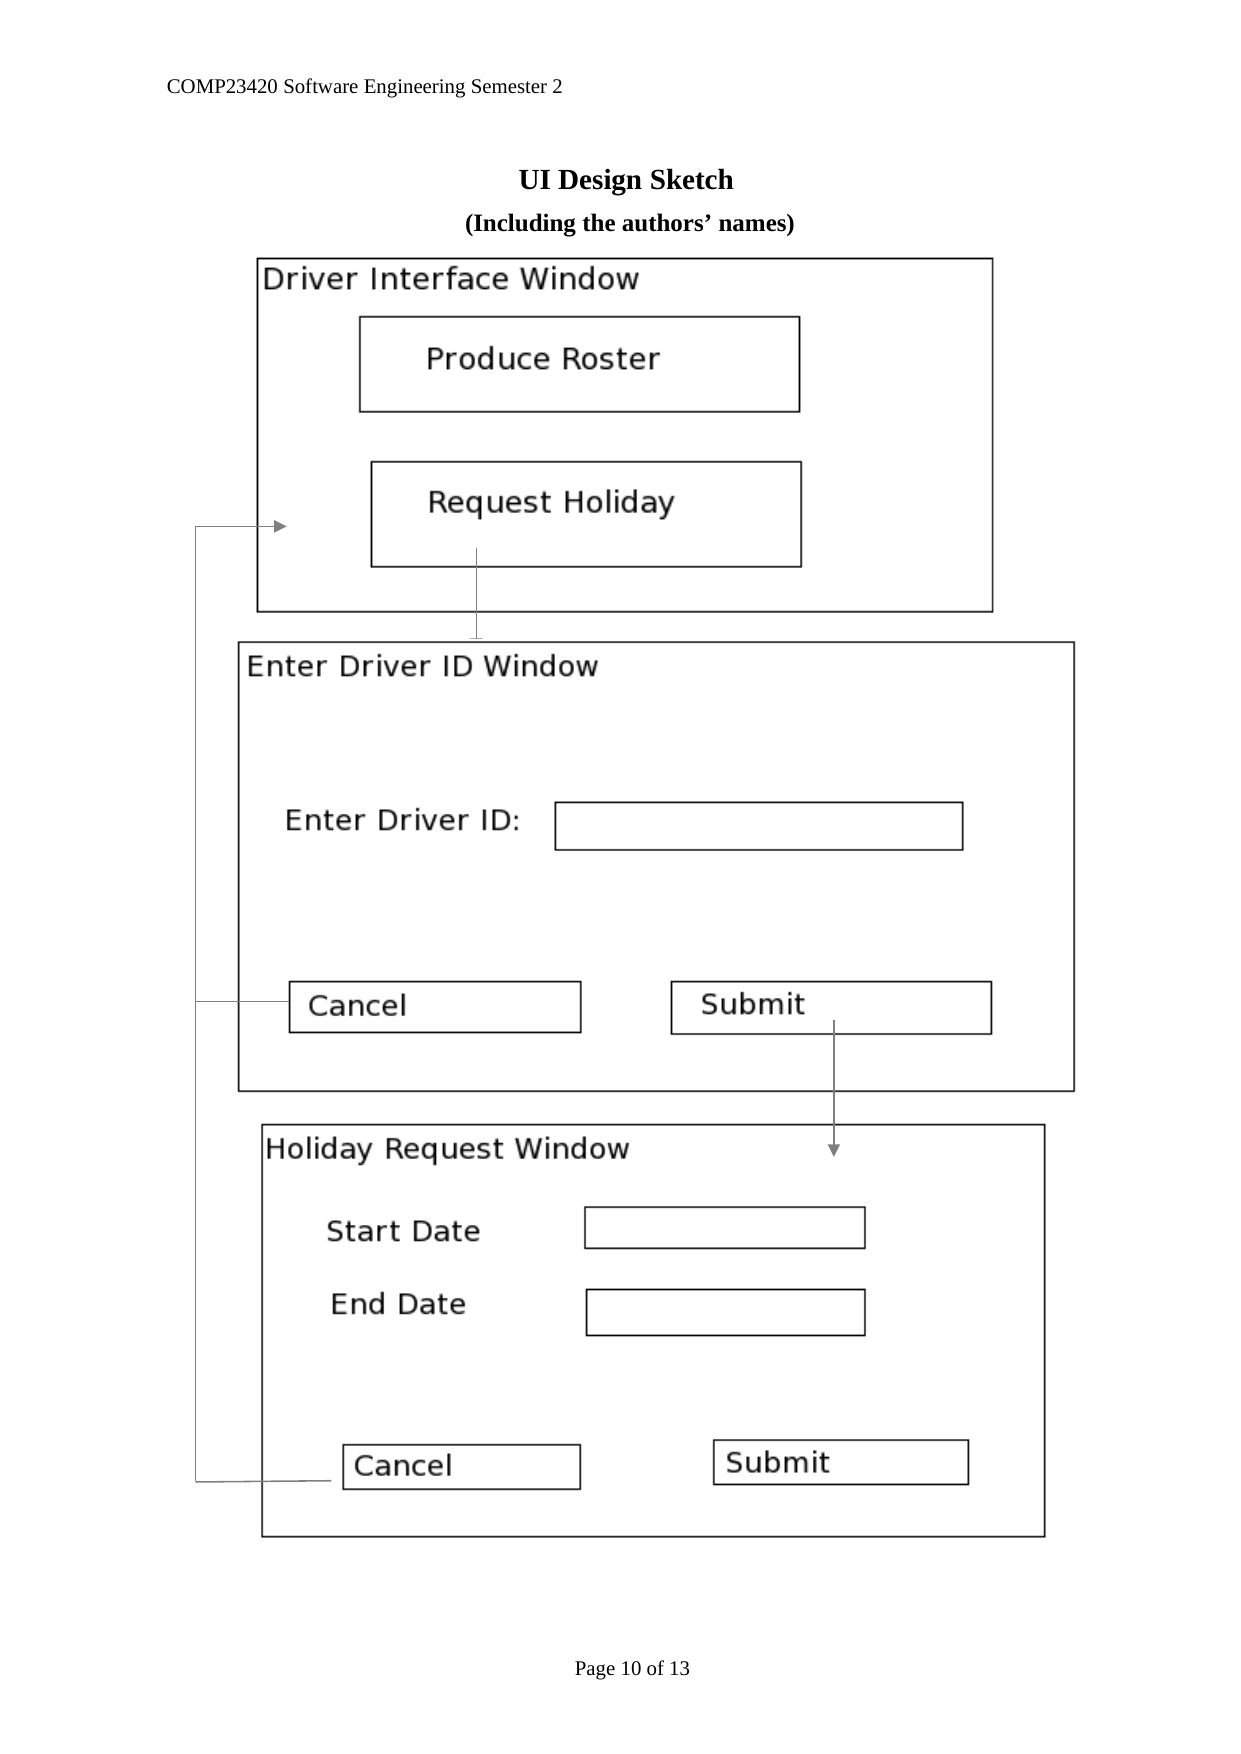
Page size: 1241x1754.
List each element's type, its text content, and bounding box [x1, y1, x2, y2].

text (Including the authors’ names) [167, 208, 1092, 237]
picture [252, 253, 994, 618]
text UI Design Sketch [167, 162, 1092, 196]
picture [236, 640, 1080, 1097]
picture [260, 1121, 1049, 1541]
